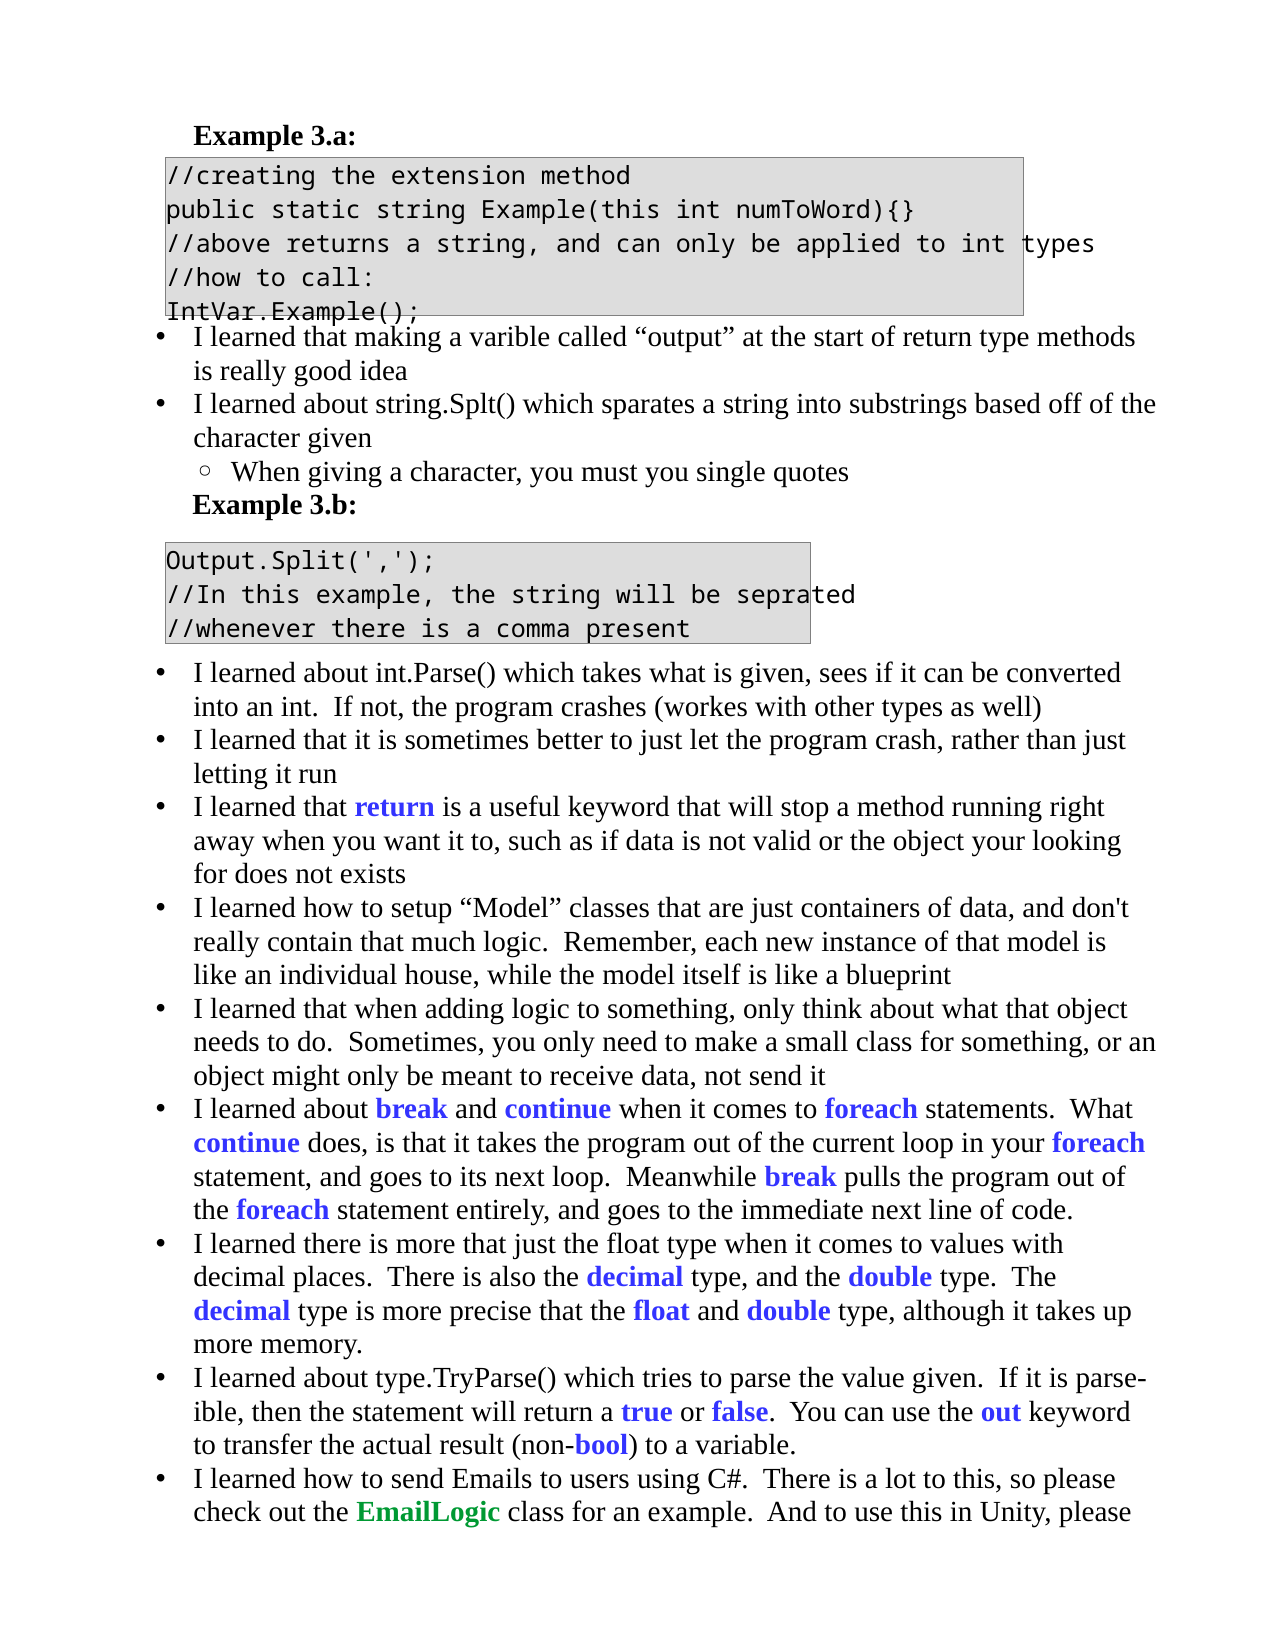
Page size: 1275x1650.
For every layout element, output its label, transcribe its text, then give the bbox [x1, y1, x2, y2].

list When giving a character, you must you single quotes [193, 454, 1157, 487]
list I learned that return is a useful keyword that will stop a method running right away when you want it to, such as if data is not valid or the object your looking for does not exists [156, 789, 1157, 890]
list Example 3.a: [156, 118, 1157, 152]
list I learned how to setup “Model” classes that are just containers of data, and don't really contain that much logic. Remember, each new instance of that model is like an individual house, while the model itself is like a blueprint [156, 890, 1157, 991]
list I learned there is more that just the float type when it comes to values with decimal places. There is also the decimal type, and the double type. The decimal type is more precise that the float and double type, although it takes up more memory. [156, 1226, 1157, 1360]
list I learned that when adding logic to something, only think about what that object needs to do. Sometimes, you only need to make a small class for something, or an object might only be meant to receive data, not send it [156, 991, 1157, 1092]
list I learned how to send Emails to users using C#. There is a lot to this, so please check out the EmailLogic class for an example. And to use this in Unity, please [156, 1461, 1157, 1528]
list I learned about int.Parse() which takes what is given, sees if it can be converted into an int. If not, the program crashes (workes with other types as well) [156, 655, 1157, 722]
list I learned about string.Splt() which sparates a string into substrings based off of the character given [156, 387, 1157, 454]
list I learned that it is sometimes better to just let the program crash, rather than just letting it run [156, 722, 1157, 789]
list I learned about break and continue when it comes to foreach statements. What continue does, is that it takes the program out of the current loop in your foreach statement, and goes to its next loop. Meanwhile break pulls the program out of the foreach statement entirely, and goes to the immediate next line of code. [156, 1092, 1157, 1226]
list I learned that making a varible called “output” at the start of return type methods is really good idea [156, 319, 1157, 387]
list I learned about type.TryParse() which tries to parse the value given. If it is parse-ible, then the statement will return a true or false. You can use the out keyword to transfer the actual result (non-bool) to a variable. [156, 1360, 1157, 1461]
text Example 3.b: [118, 487, 1157, 521]
